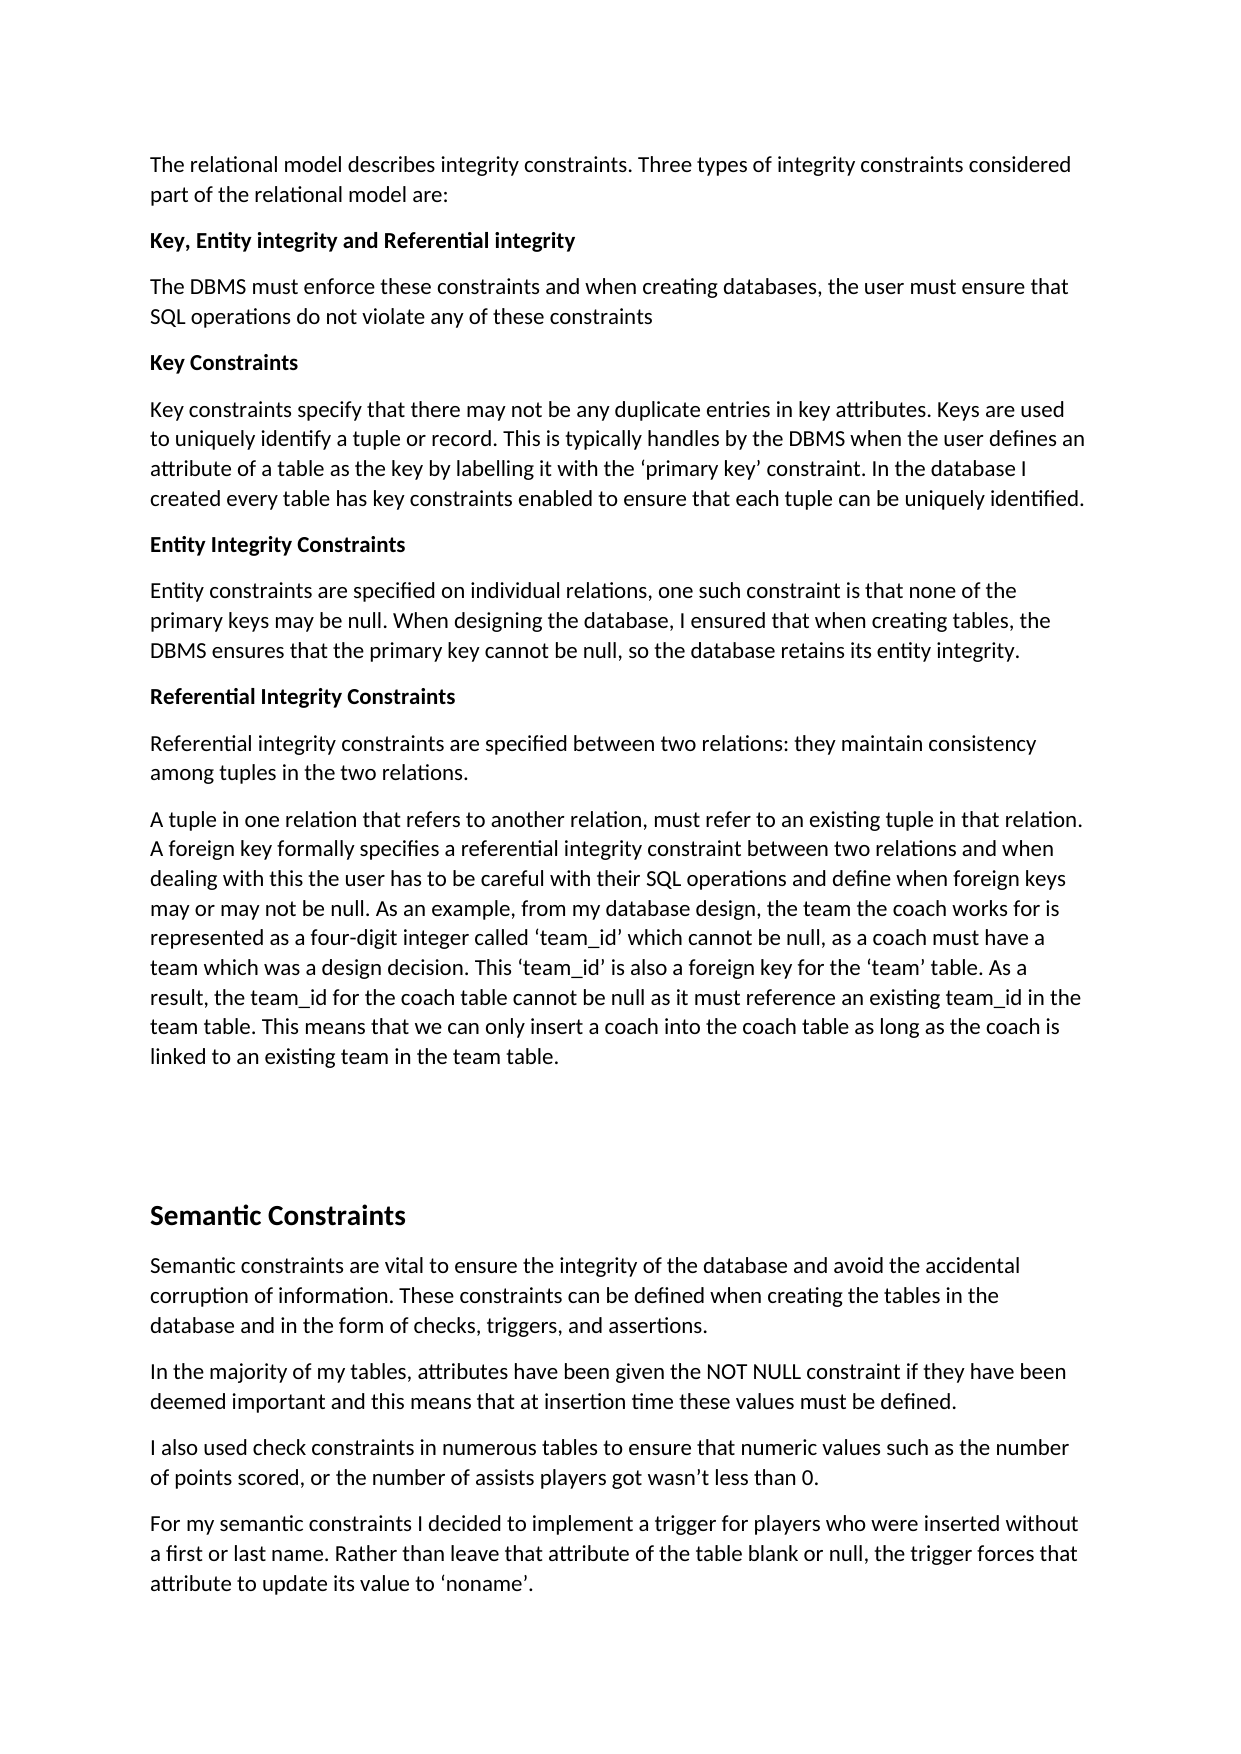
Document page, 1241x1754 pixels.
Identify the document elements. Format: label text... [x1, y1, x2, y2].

text The DBMS must enforce these constraints and when creating databases, the user must ensure that SQL operations do not violate any of these constraints [150, 272, 1090, 330]
text Key, Entity integrity and Referential integrity [150, 226, 1090, 254]
text I also used check constraints in numerous tables to ensure that numeric values such as the number of points scored, or the number of assists players got wasn’t less than 0. [150, 1433, 1090, 1491]
text Key Constraints [150, 348, 1090, 376]
text In the majority of my tables, attributes have been given the NOT NULL constraint if they have been deemed important and this means that at insertion time these values must be defined. [150, 1357, 1090, 1415]
text A tuple in one relation that refers to another relation, must refer to an existing tuple in that relation. A foreign key formally specifies a referential integrity constraint between two relations and when dealing with this the user has to be careful with their SQL operations and define when foreign keys may or may not be null. As an example, from my database design, the team the coach works for is represented as a four-digit integer called ‘team_id’ which cannot be null, as a coach must have a team which was a design decision. This ‘team_id’ is also a foreign key for the ‘team’ table. As a result, the team_id for the coach table cannot be null as it must reference an existing team_id in the team table. This means that we can only insert a coach into the coach table as long as the coach is linked to an existing team in the team table. [150, 805, 1090, 1070]
text Referential integrity constraints are specified between two relations: they maintain consistency among tuples in the two relations. [150, 729, 1090, 786]
text For my semantic constraints I decided to implement a trigger for players who were inserted without a first or last name. Rather than leave that attribute of the table blank or null, the trigger forces that attribute to update its value to ‘noname’. [150, 1509, 1090, 1597]
text Referential Integrity Constraints [150, 682, 1090, 710]
text Semantic constraints are vital to ensure the integrity of the database and avoid the accidental corruption of information. These constraints can be defined when creating the tables in the database and in the form of checks, triggers, and assertions. [150, 1252, 1090, 1339]
text Entity constraints are specified on individual relations, one such constraint is that none of the primary keys may be null. When designing the database, I ensured that when creating tables, the DBMS ensures that the primary key cannot be null, so the database retains its entity integrity. [150, 577, 1090, 664]
text The relational model describes integrity constraints. Three types of integrity constraints considered part of the relational model are: [150, 150, 1090, 208]
text Semantic Constraints [150, 1197, 1090, 1233]
text Key constraints specify that there may not be any duplicate entries in key attributes. Keys are used to uniquely identify a tuple or record. This is typically handles by the DBMS when the user defines an attribute of a table as the key by labelling it with the ‘primary key’ constraint. In the database I created every table has key constraints enabled to ensure that each tuple can be uniquely identified. [150, 395, 1090, 512]
text Entity Integrity Constraints [150, 530, 1090, 558]
